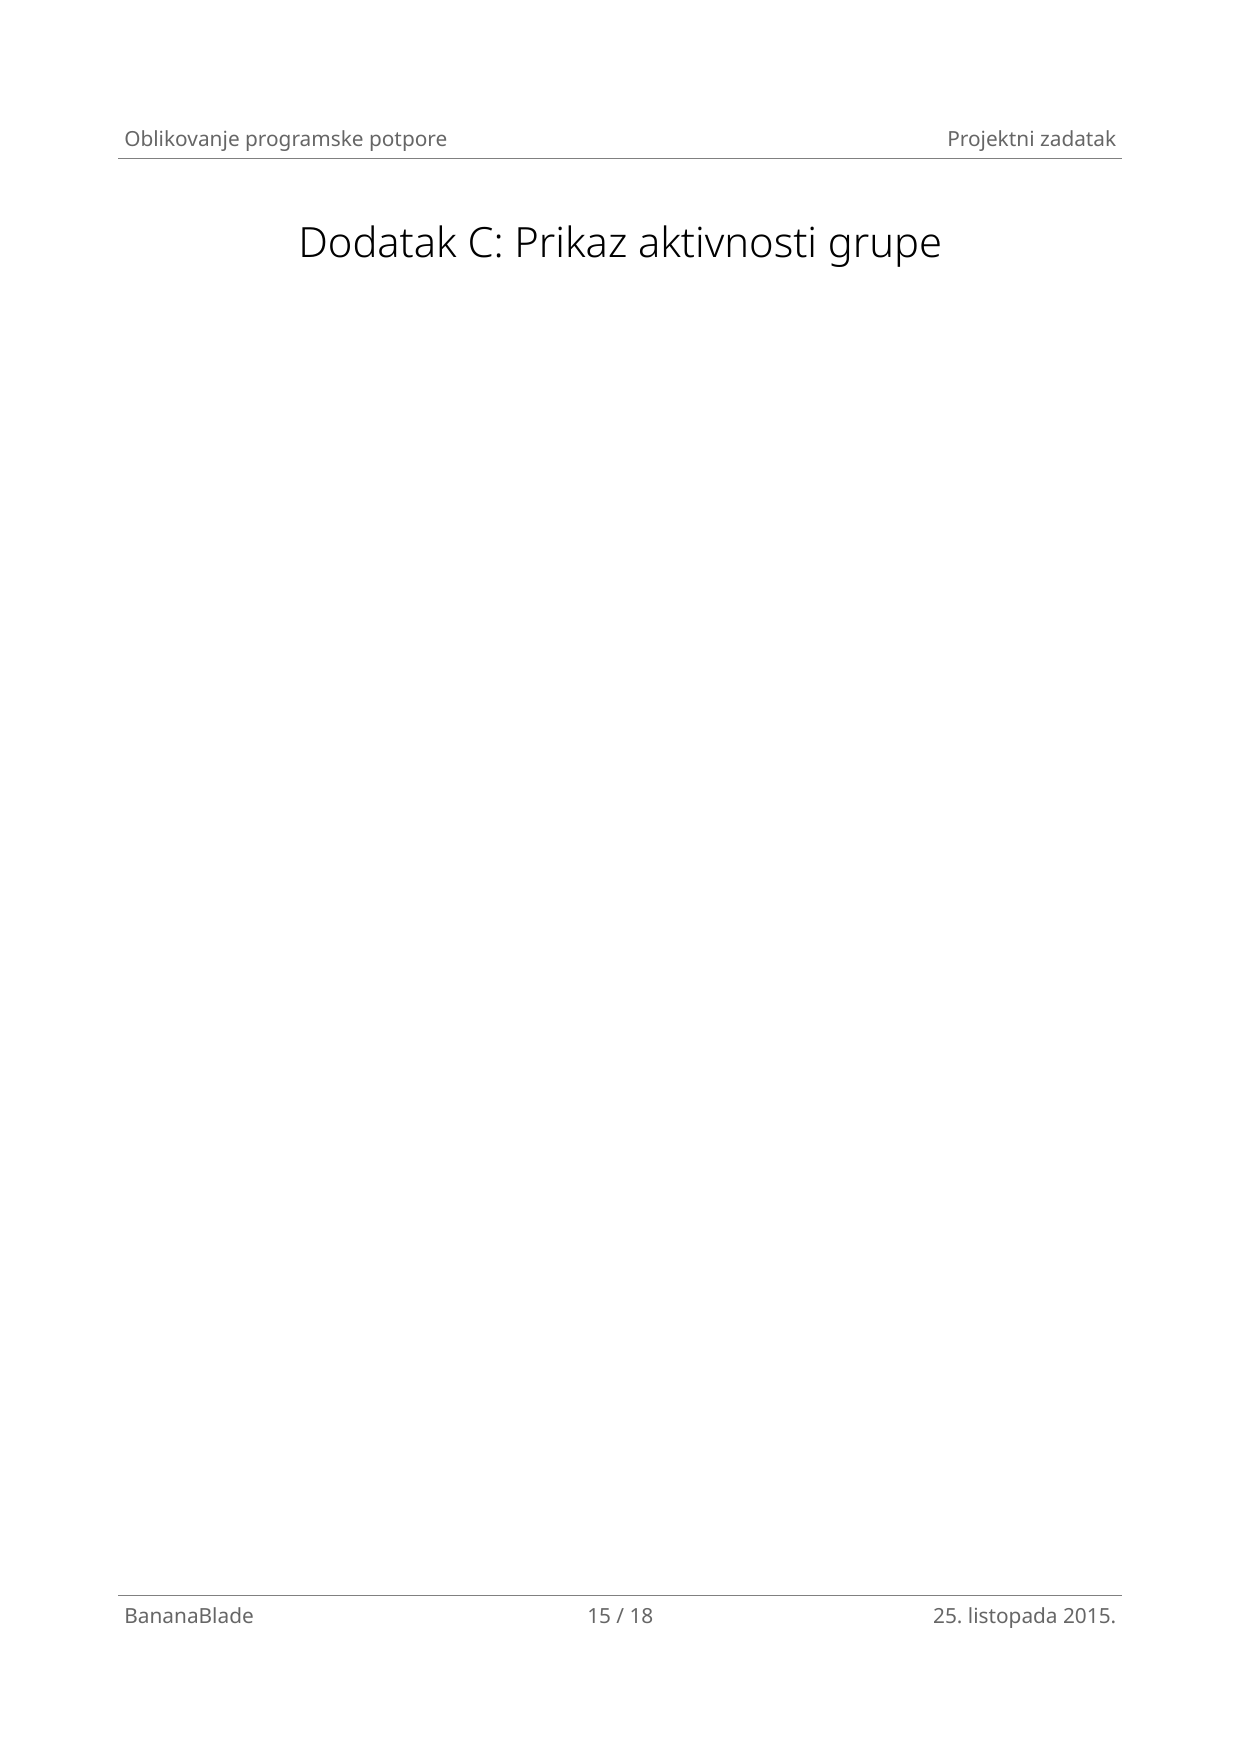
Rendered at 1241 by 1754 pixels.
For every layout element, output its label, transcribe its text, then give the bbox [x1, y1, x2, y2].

subtitle Dodatak C: Prikaz aktivnosti grupe [118, 213, 1122, 270]
